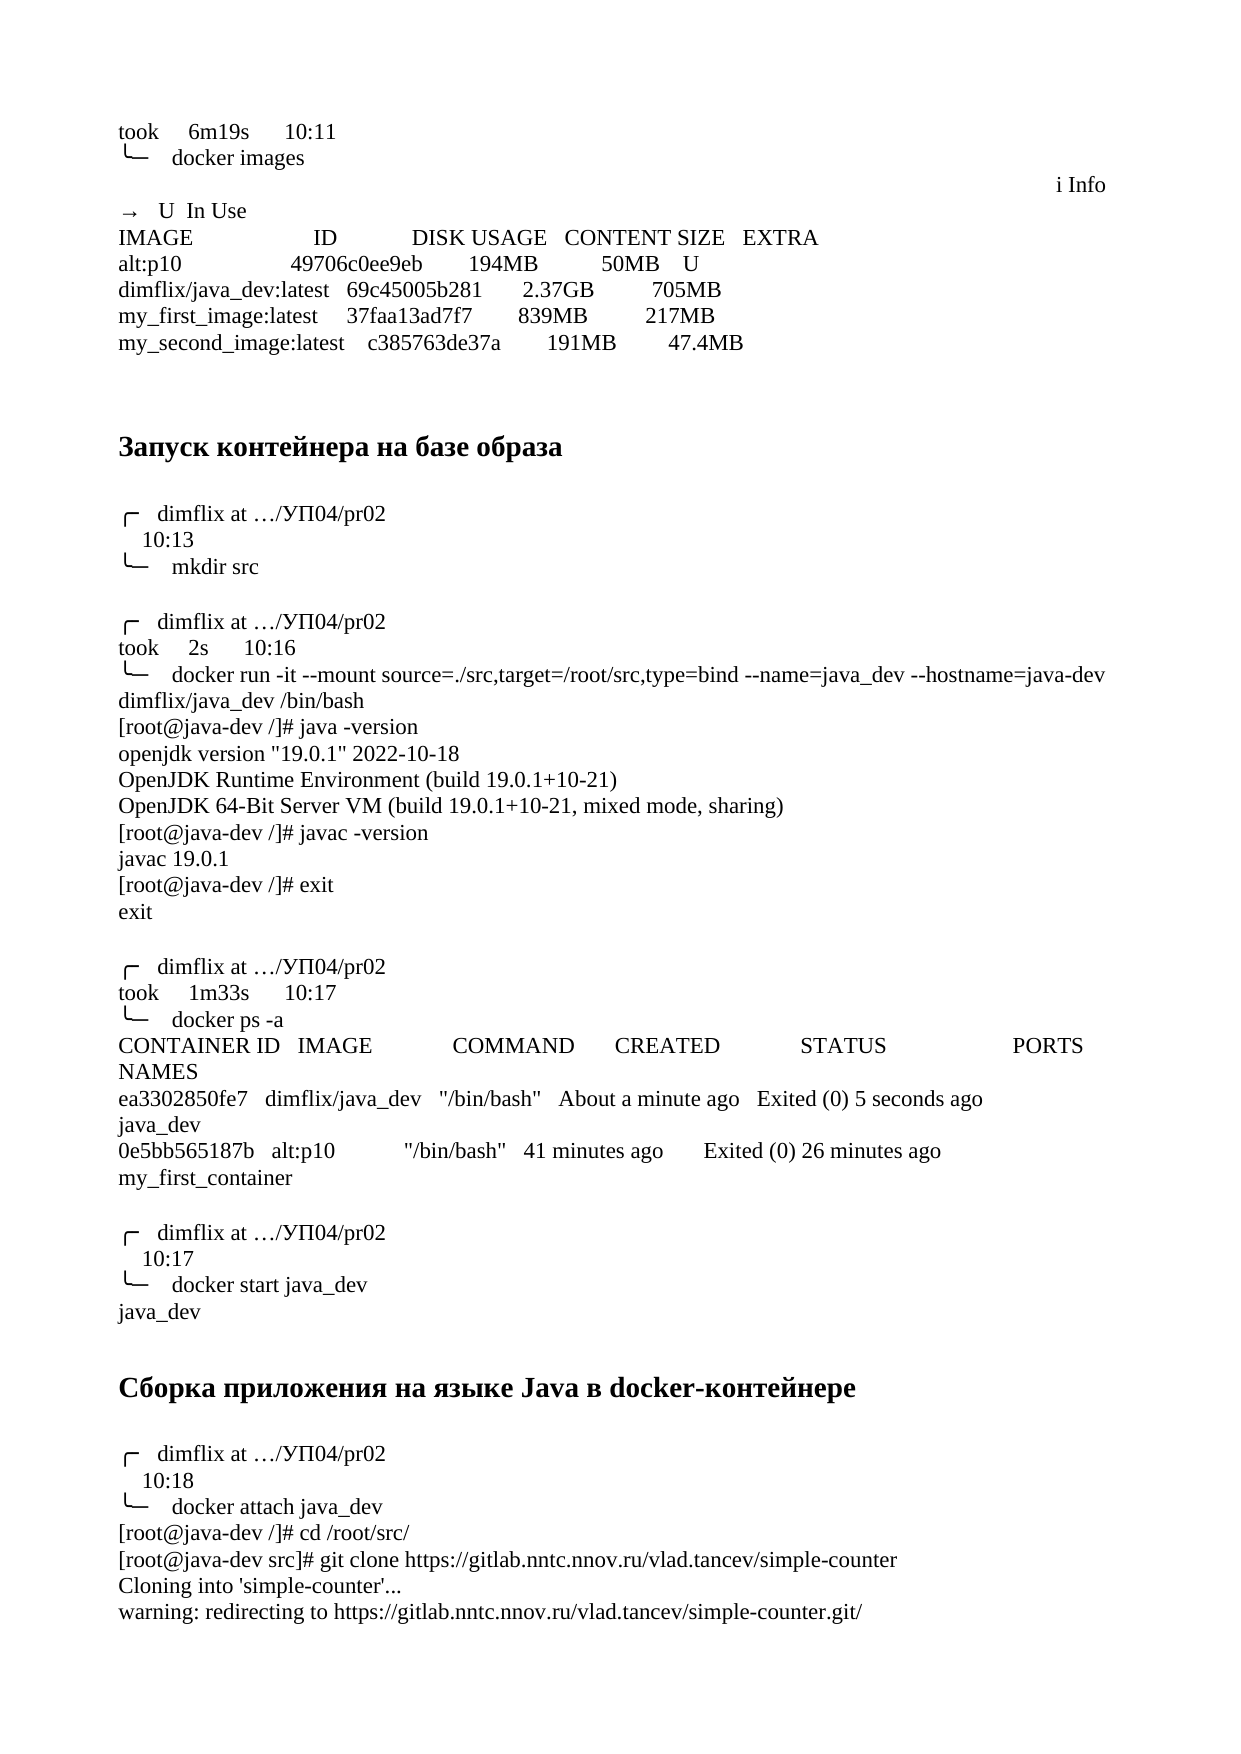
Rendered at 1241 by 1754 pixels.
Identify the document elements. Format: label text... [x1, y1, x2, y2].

text ╭╴ dimflix at …/УП04/pr02 󱑈 10:18 [118, 1440, 1122, 1493]
text java_dev [118, 1298, 1122, 1324]
text ╭╴ dimflix at …/УП04/pr02 󱑈 10:13 [118, 500, 1122, 553]
text ╰─󰍟 docker run -it --mount source=./src,target=/root/src,type=bind --name=java_dev --hostname=java-dev dimflix/java_dev /bin/bash [118, 661, 1122, 713]
text my_second_image:latest c385763de37a 191MB 47.4MB [118, 329, 1122, 355]
text dimflix/java_dev:latest 69c45005b281 2.37GB 705MB [118, 276, 1122, 303]
text Сборка приложения на языке Java в docker-контейнере [118, 1370, 1122, 1403]
text alt:p10 49706c0ee9eb 194MB 50MB U [118, 250, 1122, 276]
text warning: redirecting to https://gitlab.nntc.nnov.ru/vlad.tancev/simple-counter.git/ [118, 1598, 1122, 1625]
text openjdk version "19.0.1" 2022-10-18 [118, 740, 1122, 766]
text i Info → U In Use [118, 171, 1122, 223]
text [root@java-dev /]# exit [118, 871, 1122, 898]
text OpenJDK Runtime Environment (build 19.0.1+10-21) [118, 766, 1122, 792]
text OpenJDK 64-Bit Server VM (build 19.0.1+10-21, mixed mode, sharing) [118, 792, 1122, 819]
text ╰─󰍟 docker ps -a [118, 1006, 1122, 1032]
text Запуск контейнера на базе образа [118, 429, 1122, 463]
text 0e5bb565187b alt:p10 "/bin/bash" 41 minutes ago Exited (0) 26 minutes ago my_first_container [118, 1137, 1122, 1190]
text Cloning into 'simple-counter'... [118, 1572, 1122, 1598]
text ╭╴ dimflix at …/УП04/pr02 took  1m33s 󱑈 10:17 [118, 953, 1122, 1006]
text my_first_image:latest 37faa13ad7f7 839MB 217MB [118, 303, 1122, 329]
text ╭╴ dimflix at …/УП04/pr02 󱑈 10:17 [118, 1219, 1122, 1272]
text CONTAINER ID IMAGE COMMAND CREATED STATUS PORTS NAMES [118, 1032, 1122, 1085]
text ╰─󰍟 docker attach java_dev [118, 1493, 1122, 1519]
text exit [118, 898, 1122, 924]
text IMAGE ID DISK USAGE CONTENT SIZE EXTRA [118, 223, 1122, 250]
text ea3302850fe7 dimflix/java_dev "/bin/bash" About a minute ago Exited (0) 5 seconds ago java_dev [118, 1085, 1122, 1137]
text ╰─󰍟 mkdir src [118, 553, 1122, 579]
text [root@java-dev /]# javac -version [118, 819, 1122, 845]
text ╰─󰍟 docker start java_dev [118, 1272, 1122, 1298]
text [root@java-dev src]# git clone https://gitlab.nntc.nnov.ru/vlad.tancev/simple-counter [118, 1546, 1122, 1572]
text [root@java-dev /]# cd /root/src/ [118, 1519, 1122, 1546]
text javac 19.0.1 [118, 845, 1122, 871]
text ╭╴ dimflix at …/УП04/pr02 took  6m19s 󱑈 10:11 [118, 118, 1122, 144]
text ╰─󰍟 docker images [118, 144, 1122, 171]
text [root@java-dev /]# java -version [118, 713, 1122, 740]
text ╭╴ dimflix at …/УП04/pr02 took  2s 󱑈 10:16 [118, 608, 1122, 661]
